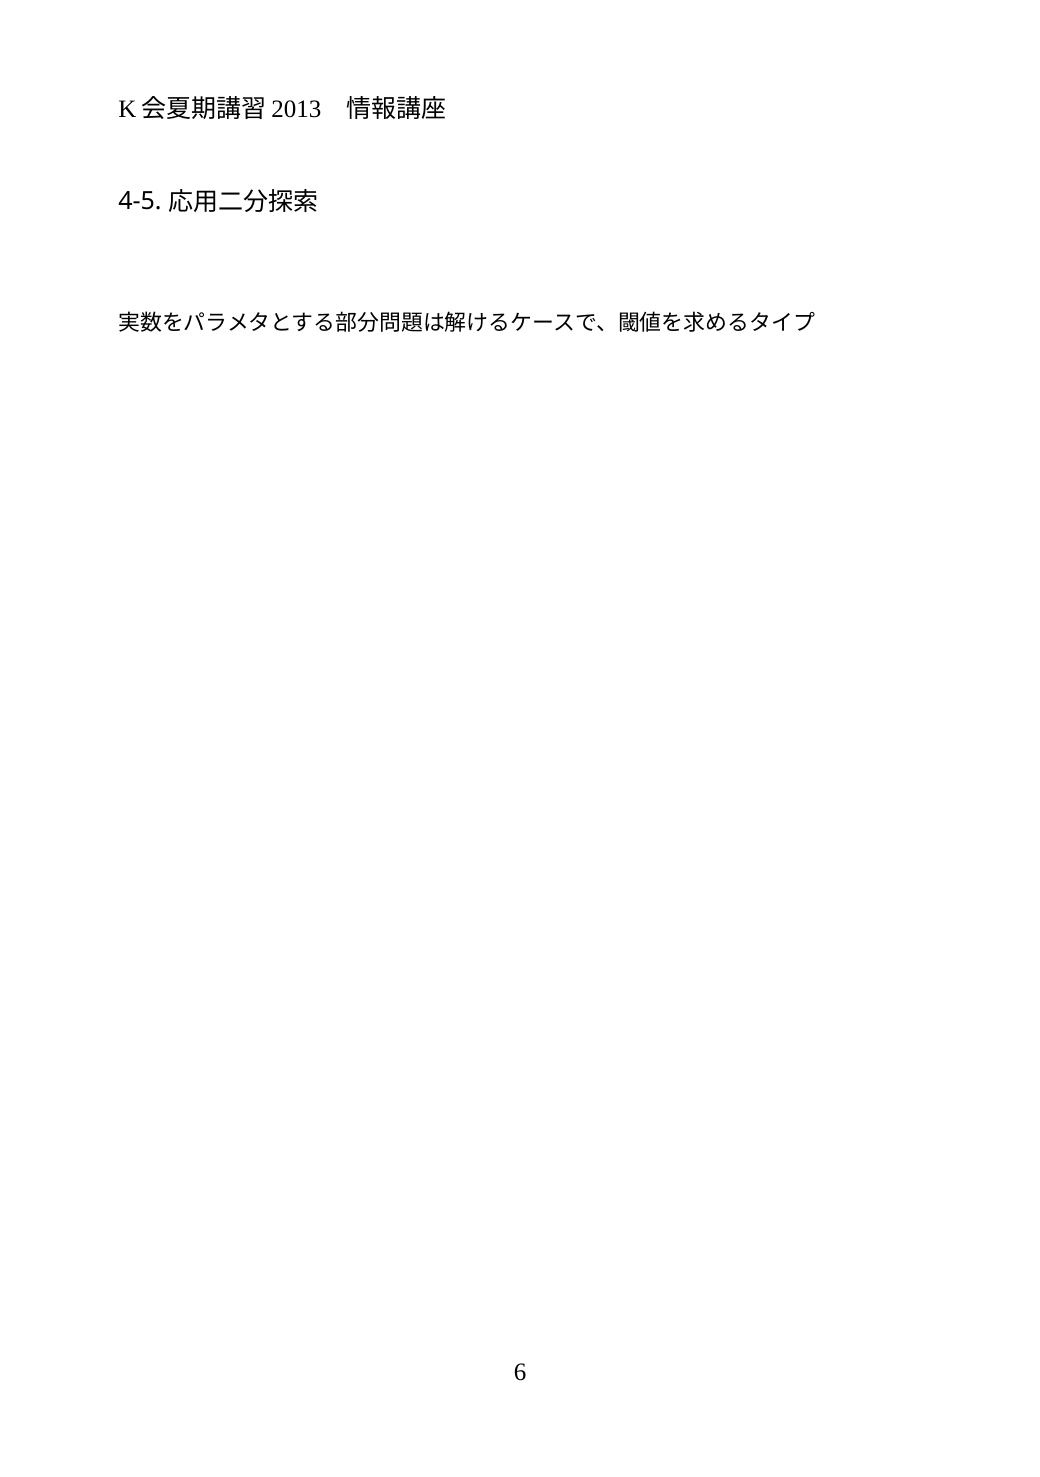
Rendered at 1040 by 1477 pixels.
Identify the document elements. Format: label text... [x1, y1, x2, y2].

text 実数をパラメタとする部分問題は解けるケースで、閾値を求めるタイプ [118, 288, 921, 348]
text 4-5. 応用二分探索 [118, 167, 921, 227]
